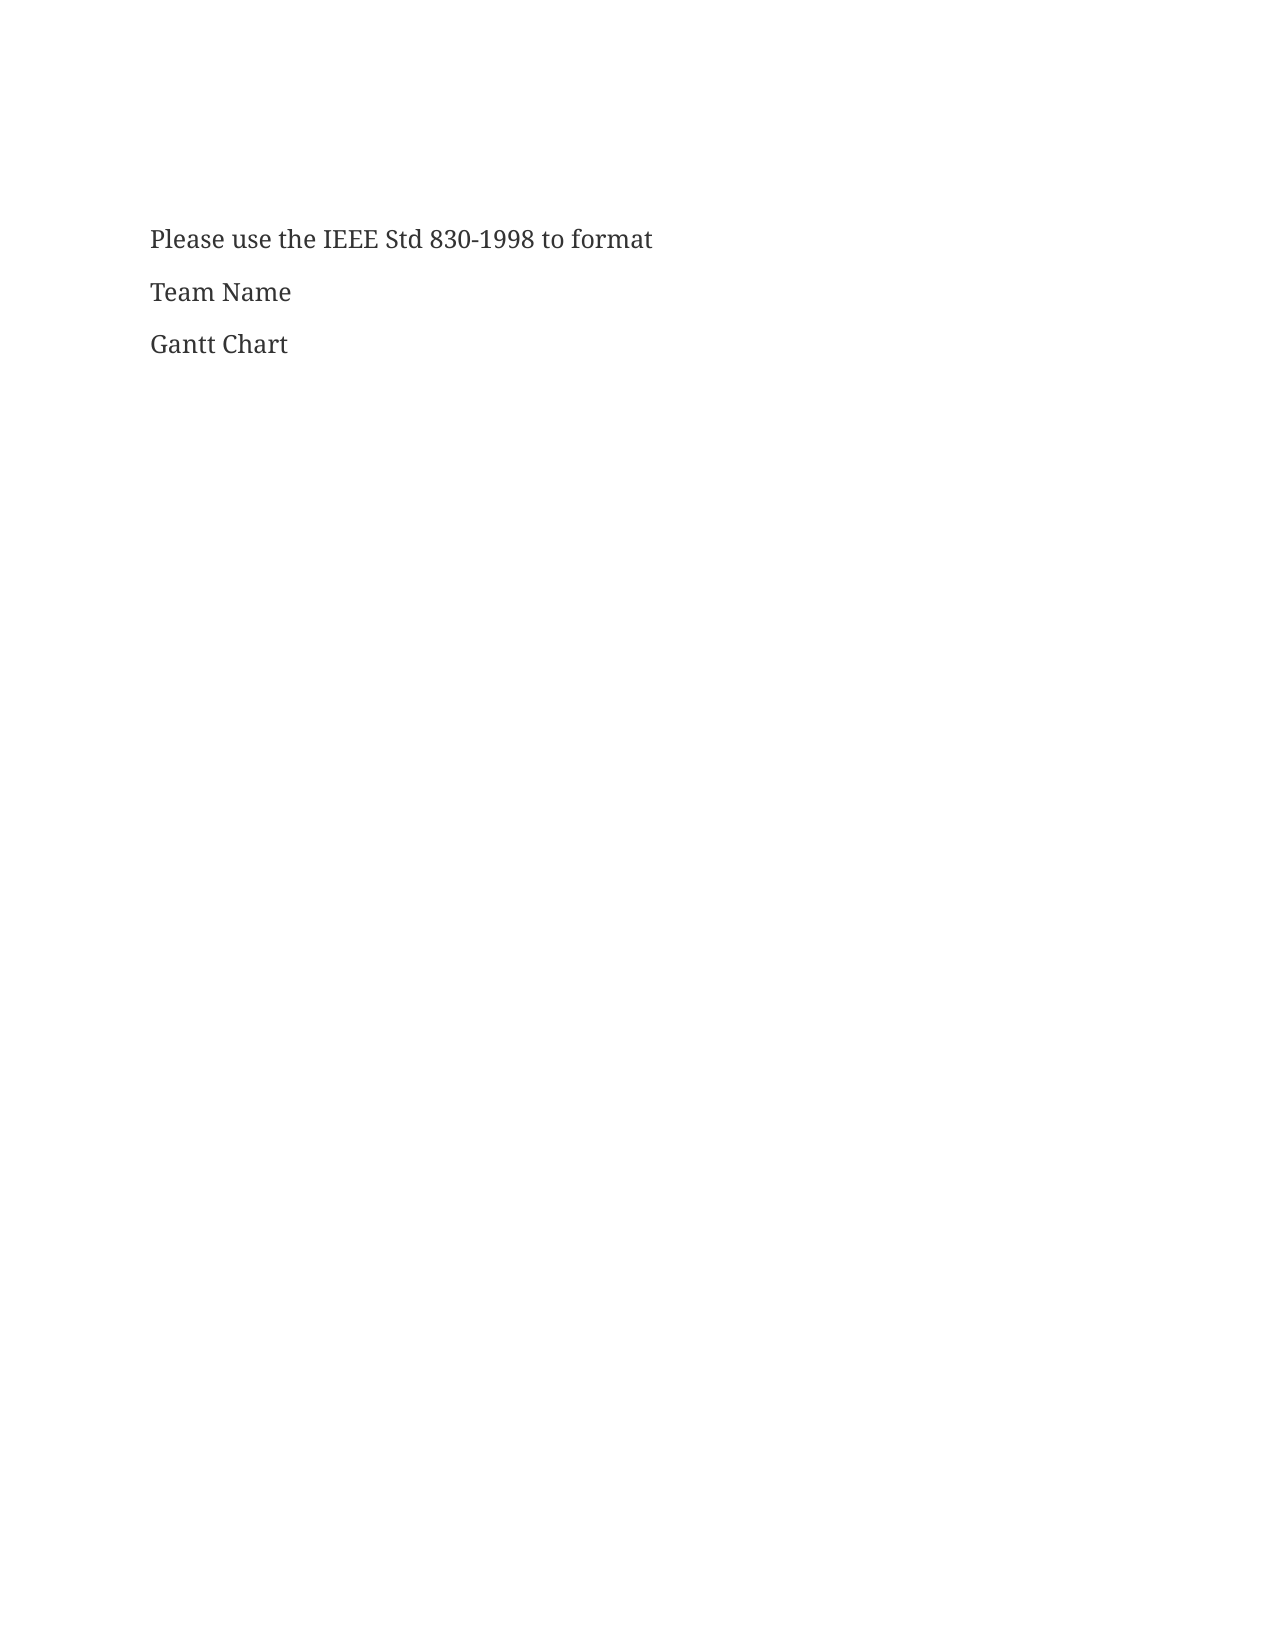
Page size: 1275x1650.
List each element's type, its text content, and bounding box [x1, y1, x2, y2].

text Team Name [150, 274, 1125, 308]
text Gantt Chart [150, 327, 1125, 361]
text Please use the IEEE Std 830-1998 to format [150, 222, 1125, 256]
